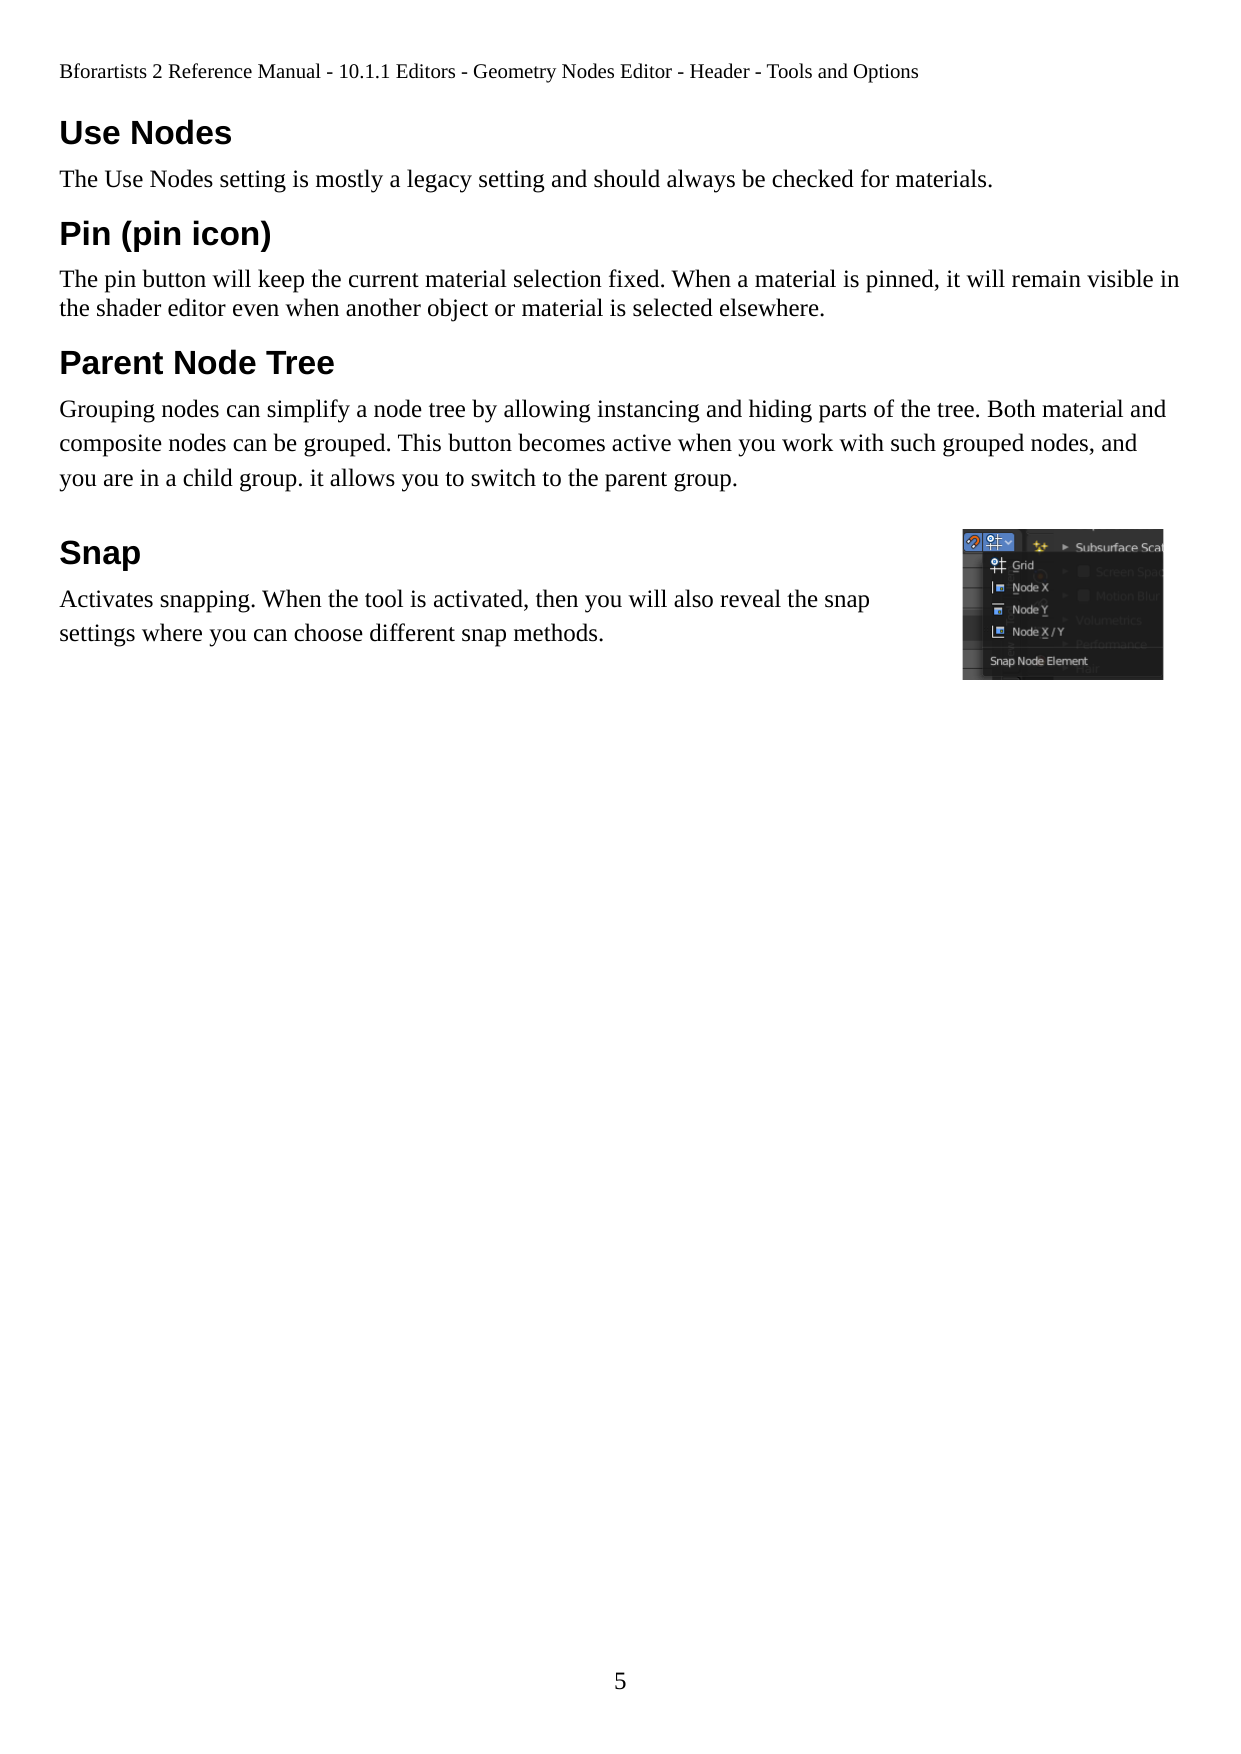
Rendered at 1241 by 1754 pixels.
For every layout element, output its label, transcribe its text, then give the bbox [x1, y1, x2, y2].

text The Use Nodes setting is mostly a legacy setting and should always be checked for materials. [59, 164, 1181, 192]
subtitle Snap [59, 533, 962, 571]
subtitle Pin (pin icon) [59, 213, 1181, 252]
picture [962, 529, 1164, 680]
subtitle Use Nodes [59, 113, 1181, 151]
subtitle Parent Node Tree [59, 343, 1181, 381]
subtitle [1164, 533, 1181, 571]
text The pin button will keep the current material selection fixed. When a material is pinned, it will remain visible in the shader editor even when another object or material is selected elsewhere. [59, 264, 1181, 322]
text Grouping nodes can simplify a node tree by allowing instancing and hiding parts of the tree. Both material and composite nodes can be grouped. This button becomes active when you work with such grouped nodes, and you are in a child group. it allows you to switch to the parent group. [59, 394, 1181, 492]
text Activates snapping. When the tool is activated, then you will also reveal the snap settings where you can choose different snap methods. [59, 584, 962, 647]
